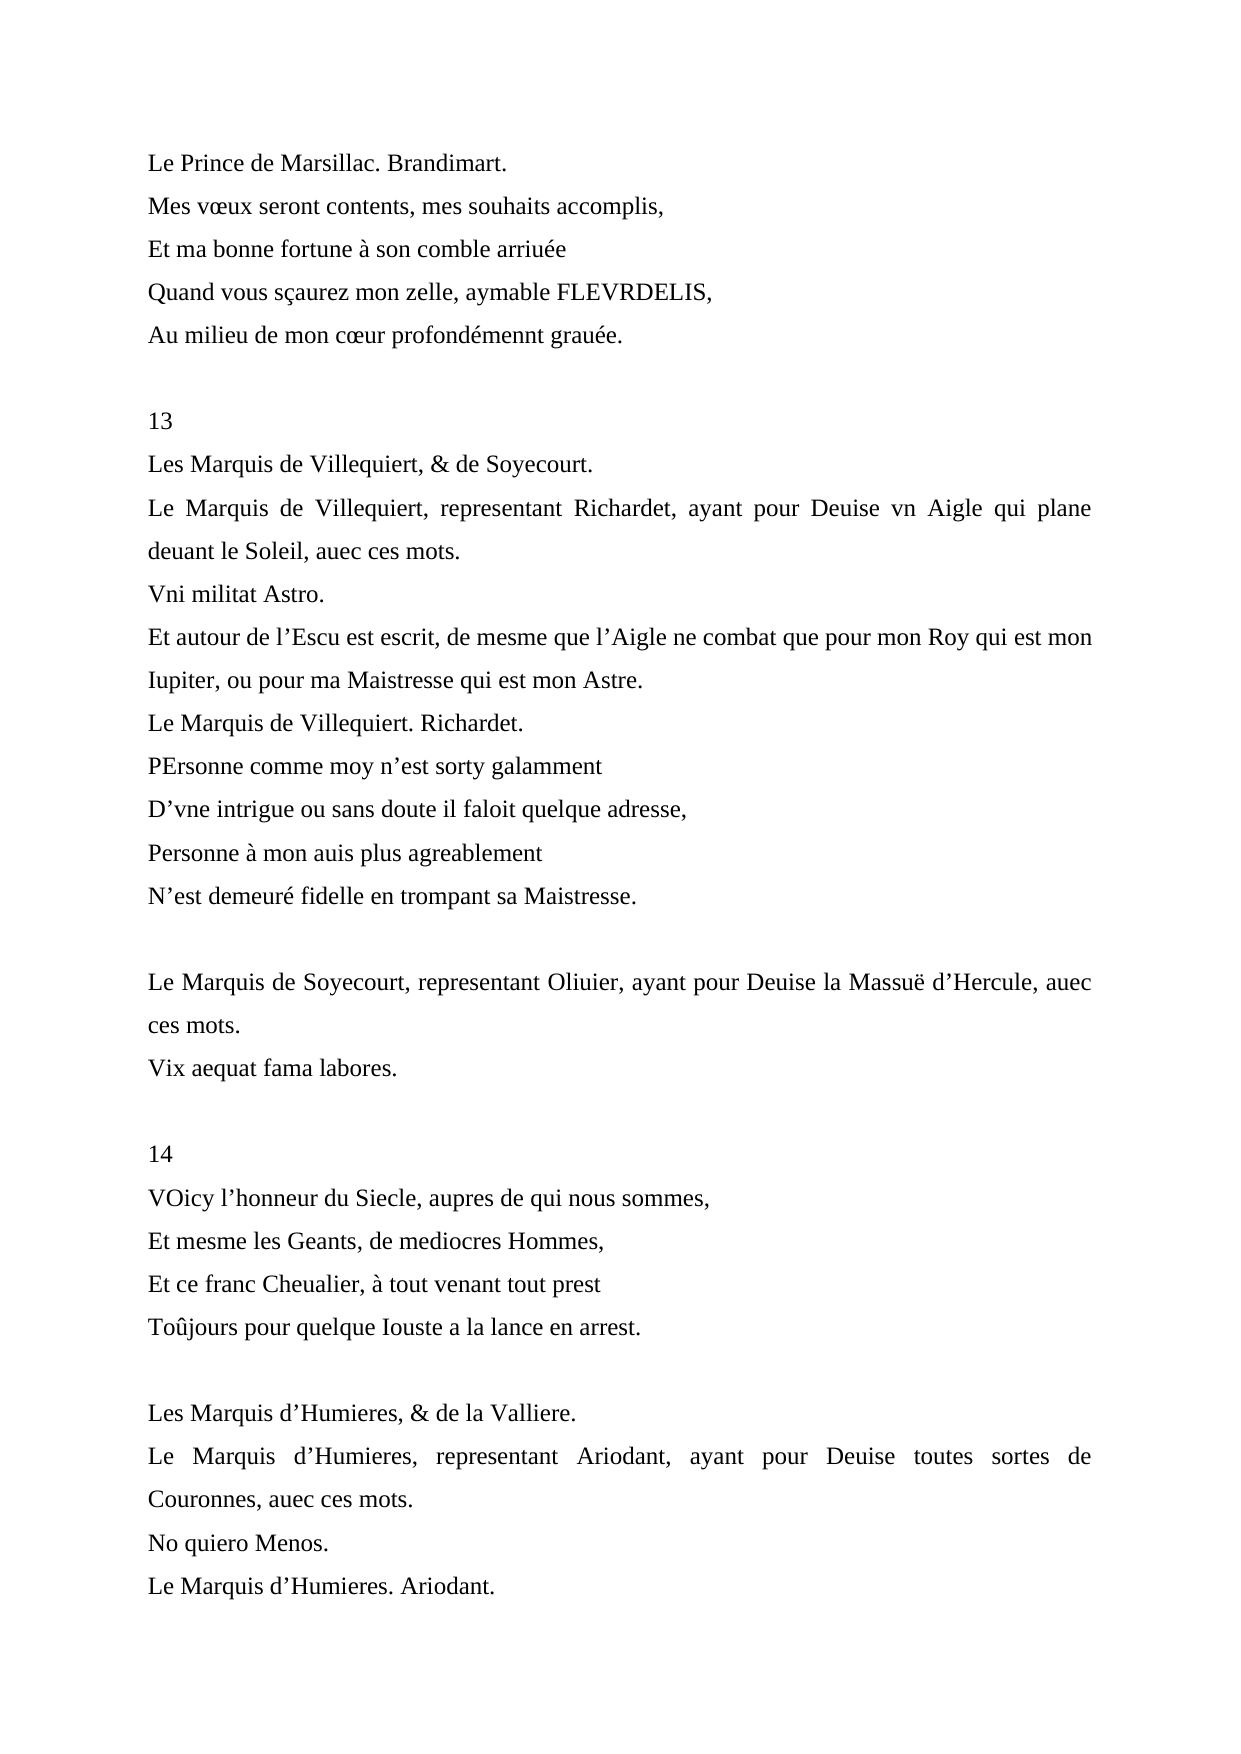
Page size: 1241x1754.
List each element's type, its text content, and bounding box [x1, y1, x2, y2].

text Et mesme les Geants, de mediocres Hommes, [148, 1226, 1093, 1254]
text Vix aequat fama labores. [148, 1053, 1093, 1082]
text Le Prince de Marsillac. Brandimart. [148, 148, 1093, 176]
text Le Marquis d’Humieres. Ariodant. [148, 1571, 1093, 1599]
text VOicy l’honneur du Siecle, aupres de qui nous sommes, [148, 1183, 1093, 1211]
text Et ce franc Cheualier, à tout venant tout prest [148, 1269, 1093, 1298]
text Le Marquis de Soyecourt, representant Oliuier, ayant pour Deuise la Massuë d’Hercule, auec ces mots. [148, 967, 1093, 1039]
text N’est demeuré fidelle en trompant sa Maistresse. [148, 881, 1093, 909]
text Et autour de l’Escu est escrit, de mesme que l’Aigle ne combat que pour mon Roy qui est mon Iupiter, ou pour ma Maistresse qui est mon Astre. [148, 622, 1093, 694]
text Les Marquis d’Humieres, & de la Valliere. [148, 1398, 1093, 1427]
text No quiero Menos. [148, 1528, 1093, 1556]
text Quand vous sçaurez mon zelle, aymable FLEVRDELIS, [148, 277, 1093, 306]
text Les Marquis de Villequiert, & de Soyecourt. [148, 449, 1093, 478]
text Le Marquis de Villequiert, representant Richardet, ayant pour Deuise vn Aigle qui plane deuant le Soleil, auec ces mots. [148, 493, 1093, 564]
text PErsonne comme moy n’est sorty galamment [148, 751, 1093, 780]
text D’vne intrigue ou sans doute il faloit quelque adresse, [148, 794, 1093, 823]
text Le Marquis d’Humieres, representant Ariodant, ayant pour Deuise toutes sortes de Couronnes, auec ces mots. [148, 1441, 1093, 1513]
text 14 [148, 1139, 1093, 1168]
text 13 [148, 406, 1093, 435]
text Au milieu de mon cœur profondémennt grauée. [148, 320, 1093, 349]
text Vni militat Astro. [148, 579, 1093, 608]
text Mes vœux seront contents, mes souhaits accomplis, [148, 191, 1093, 219]
text Et ma bonne fortune à son comble arriuée [148, 234, 1093, 263]
text Personne à mon auis plus agreablement [148, 838, 1093, 866]
text Toûjours pour quelque Iouste a la lance en arrest. [148, 1312, 1093, 1341]
text Le Marquis de Villequiert. Richardet. [148, 708, 1093, 737]
